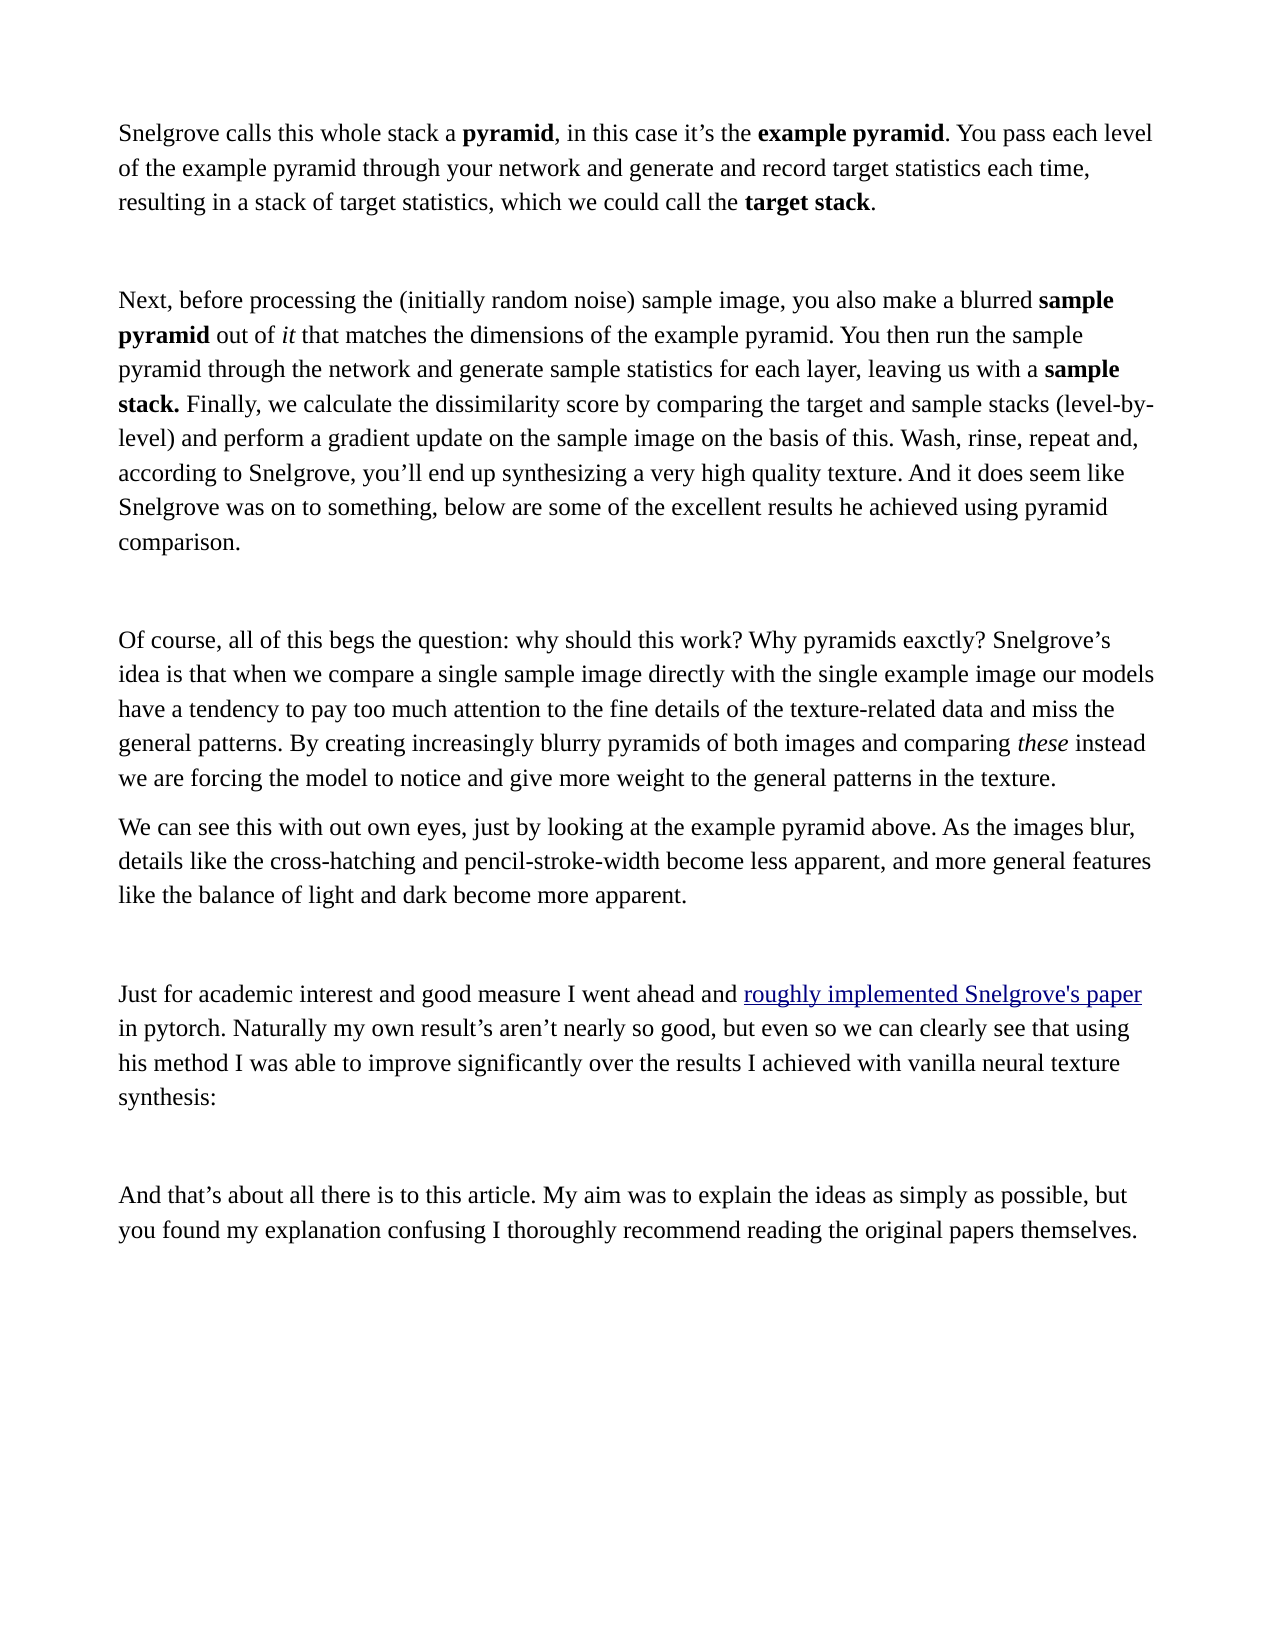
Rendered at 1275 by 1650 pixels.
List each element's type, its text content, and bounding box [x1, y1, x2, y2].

text And that’s about all there is to this article. My aim was to explain the ideas as simply as possible, but you found my explanation confusing I thoroughly recommend reading the original papers themselves. [118, 1180, 1157, 1243]
text Of course, all of this begs the question: why should this work? Why pyramids eaxctly? Snelgrove’s idea is that when we compare a single sample image directly with the single example image our models have a tendency to pay too much attention to the fine details of the texture-related data and miss the general patterns. By creating increasingly blurry pyramids of both images and comparing these instead we are forcing the model to notice and give more weight to the general patterns in the texture. [118, 625, 1157, 791]
text Just for academic interest and good measure I went ahead and roughly implemented Snelgrove's paper in pytorch. Naturally my own result’s aren’t nearly so good, but even so we can clearly see that using his method I was able to improve significantly over the results I achieved with vanilla neural texture synthesis: [118, 979, 1157, 1111]
text We can see this with out own eyes, just by looking at the example pyramid above. As the images blur, details like the cross-hatching and pencil-stroke-width become less apparent, and more general features like the balance of light and dark become more apparent. [118, 812, 1157, 909]
text Next, before processing the (initially random noise) sample image, you also make a blurred sample pyramid out of it that matches the dimensions of the example pyramid. You then run the sample pyramid through the network and generate sample statistics for each layer, leaving us with a sample stack. Finally, we calculate the dissimilarity score by comparing the target and sample stacks (level-by-level) and perform a gradient update on the sample image on the basis of this. Wash, rinse, repeat and, according to Snelgrove, you’ll end up synthesizing a very high quality texture. And it does seem like Snelgrove was on to something, below are some of the excellent results he achieved using pyramid comparison. [118, 285, 1157, 555]
text Snelgrove calls this whole stack a pyramid, in this case it’s the example pyramid. You pass each level of the example pyramid through your network and generate and record target statistics each time, resulting in a stack of target statistics, which we could call the target stack. [118, 118, 1157, 216]
